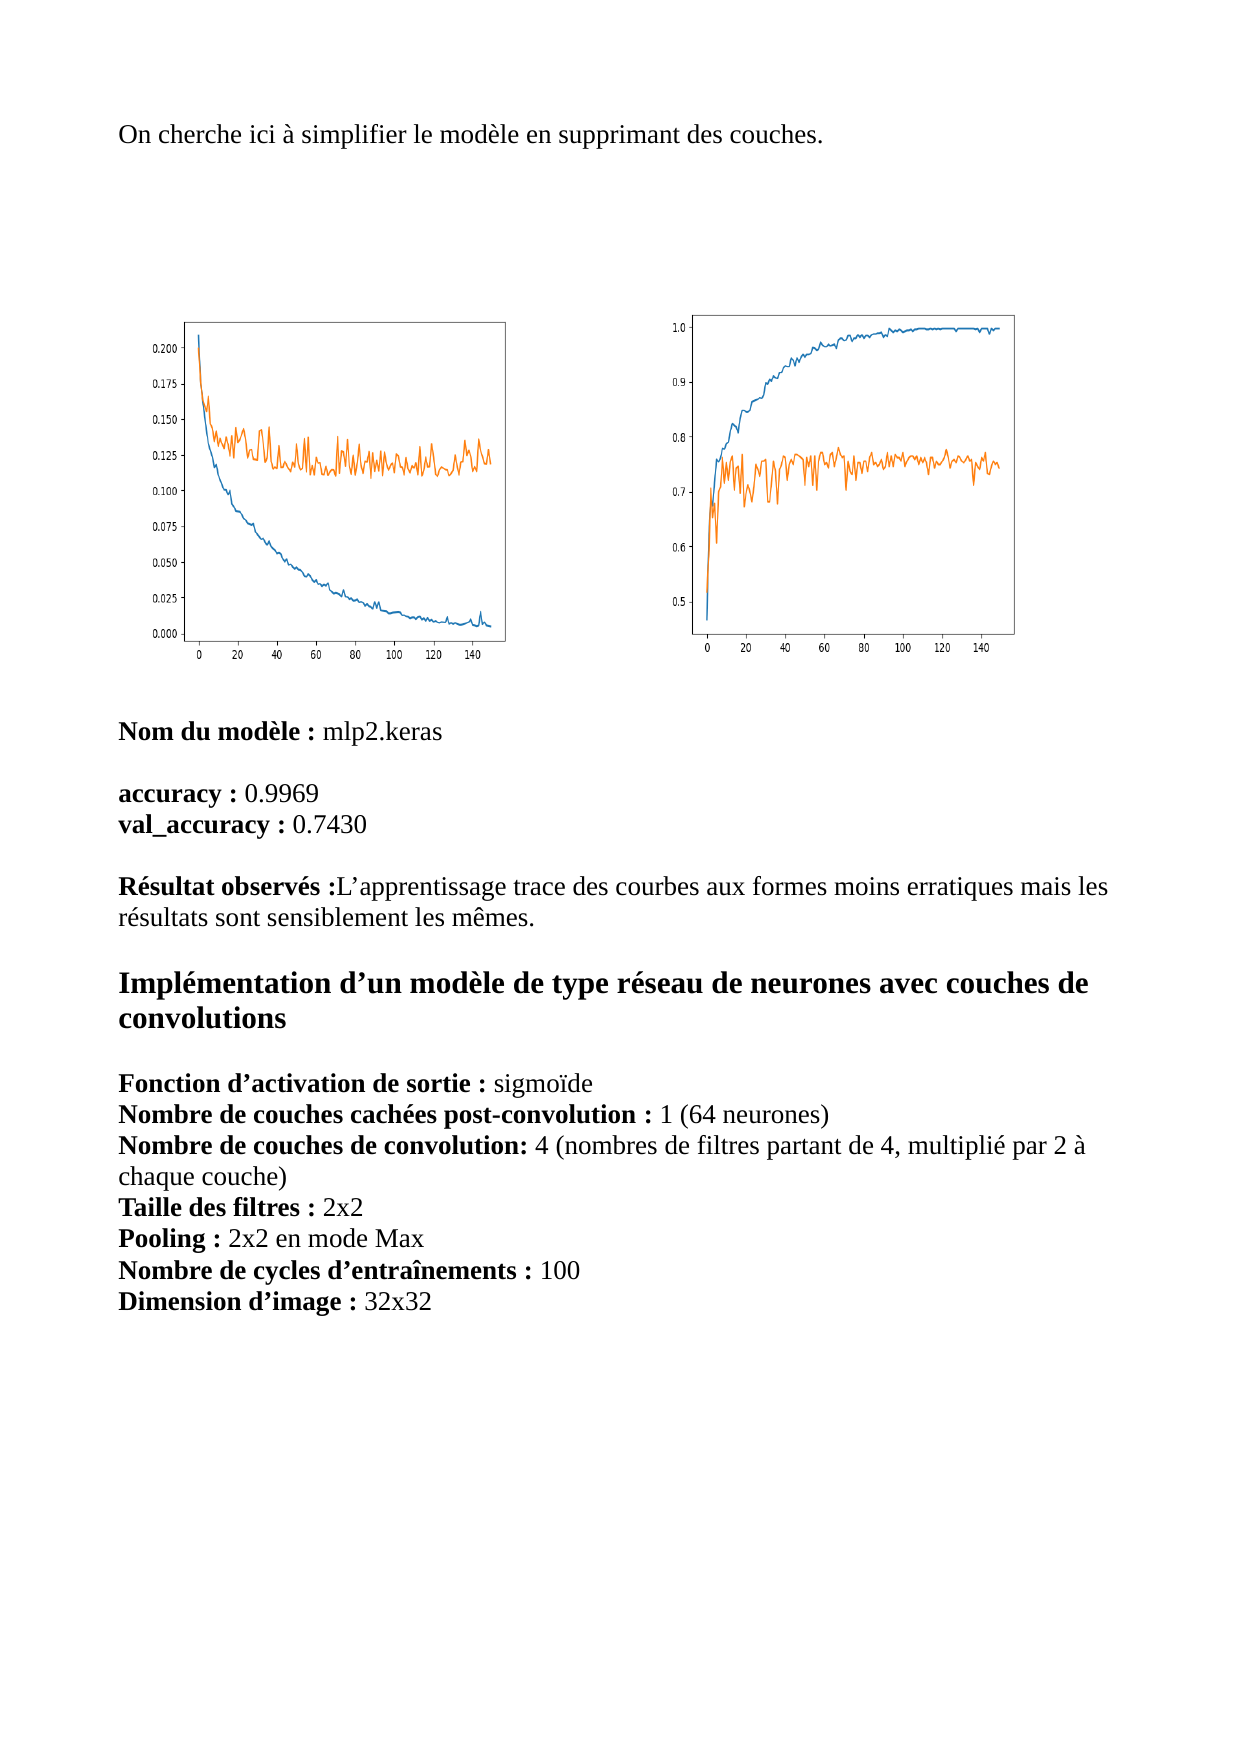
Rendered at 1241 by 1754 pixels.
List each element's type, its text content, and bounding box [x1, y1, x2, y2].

text Taille des filtres : 2x2 [118, 1191, 1122, 1223]
text Nombre de couches cachées post-convolution : 1 (64 neurones) [118, 1098, 1122, 1129]
text Pooling : 2x2 en mode Max [118, 1223, 1122, 1254]
text Nombre de cycles d’entraînements : 100 [118, 1254, 1122, 1285]
text Fonction d’activation de sortie : sigmoïde [118, 1067, 1122, 1098]
text accuracy : 0.9969 [118, 777, 1122, 808]
text On cherche ici à simplifier le modèle en supprimant des couches. [118, 118, 1122, 149]
text Nom du modèle : mlp2.keras [118, 715, 1122, 746]
picture [640, 264, 1055, 679]
text Dimension d’image : 32x32 [118, 1285, 1122, 1316]
text Implémentation d’un modèle de type réseau de neurones avec couches de convolutions [118, 964, 1122, 1036]
text Nombre de couches de convolution: 4 (nombres de filtres partant de 4, multiplié par 2 à chaque couche) [118, 1129, 1122, 1191]
text Résultat observés :L’apprentissage trace des courbes aux formes moins erratiques mais les résultats sont sensiblement les mêmes. [118, 870, 1122, 933]
picture [132, 271, 546, 686]
text val_accuracy : 0.7430 [118, 808, 1122, 839]
